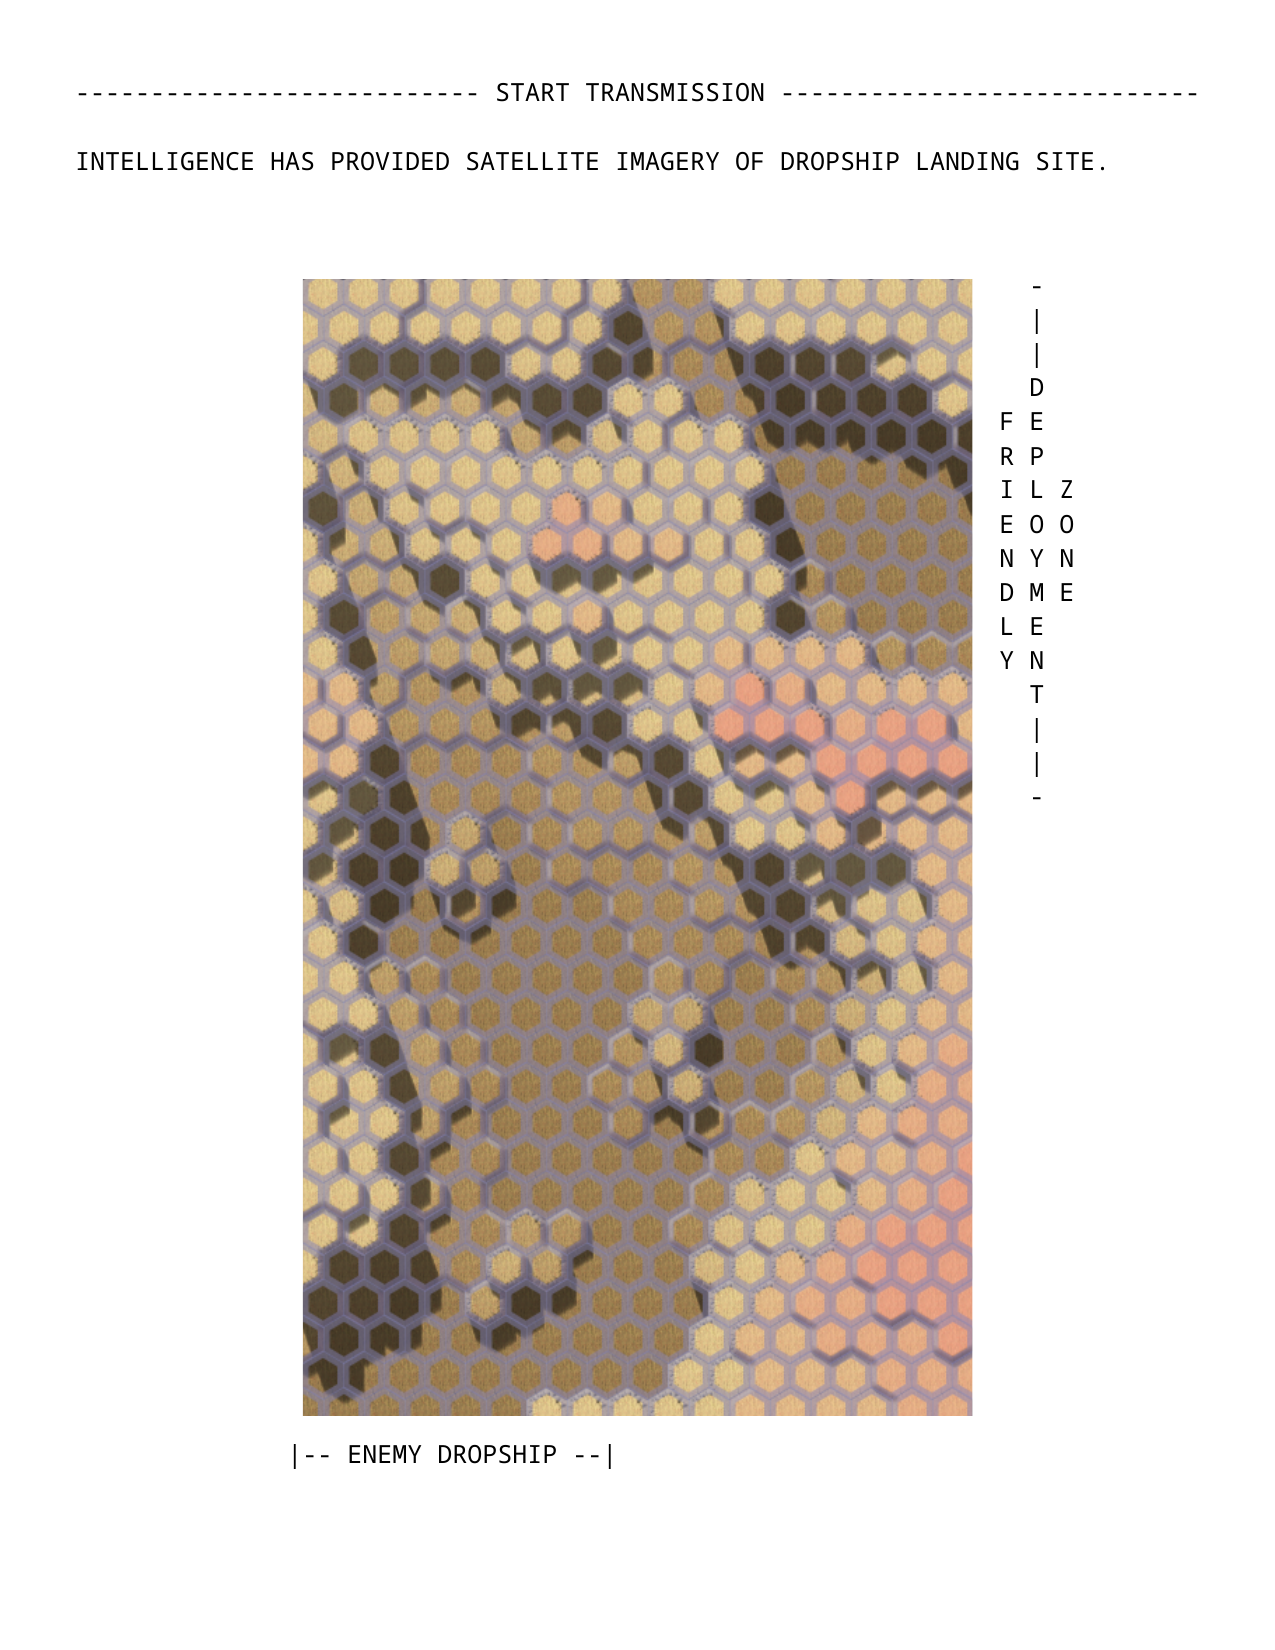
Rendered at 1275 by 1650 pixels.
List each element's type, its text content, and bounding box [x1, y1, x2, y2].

picture [302, 279, 973, 1416]
text INTELLIGENCE HAS PROVIDED SATELLITE IMAGERY OF DROPSHIP LANDING SITE. [75, 143, 1200, 177]
text --------------------------- START TRANSMISSION ---------------------------- [75, 75, 1200, 109]
